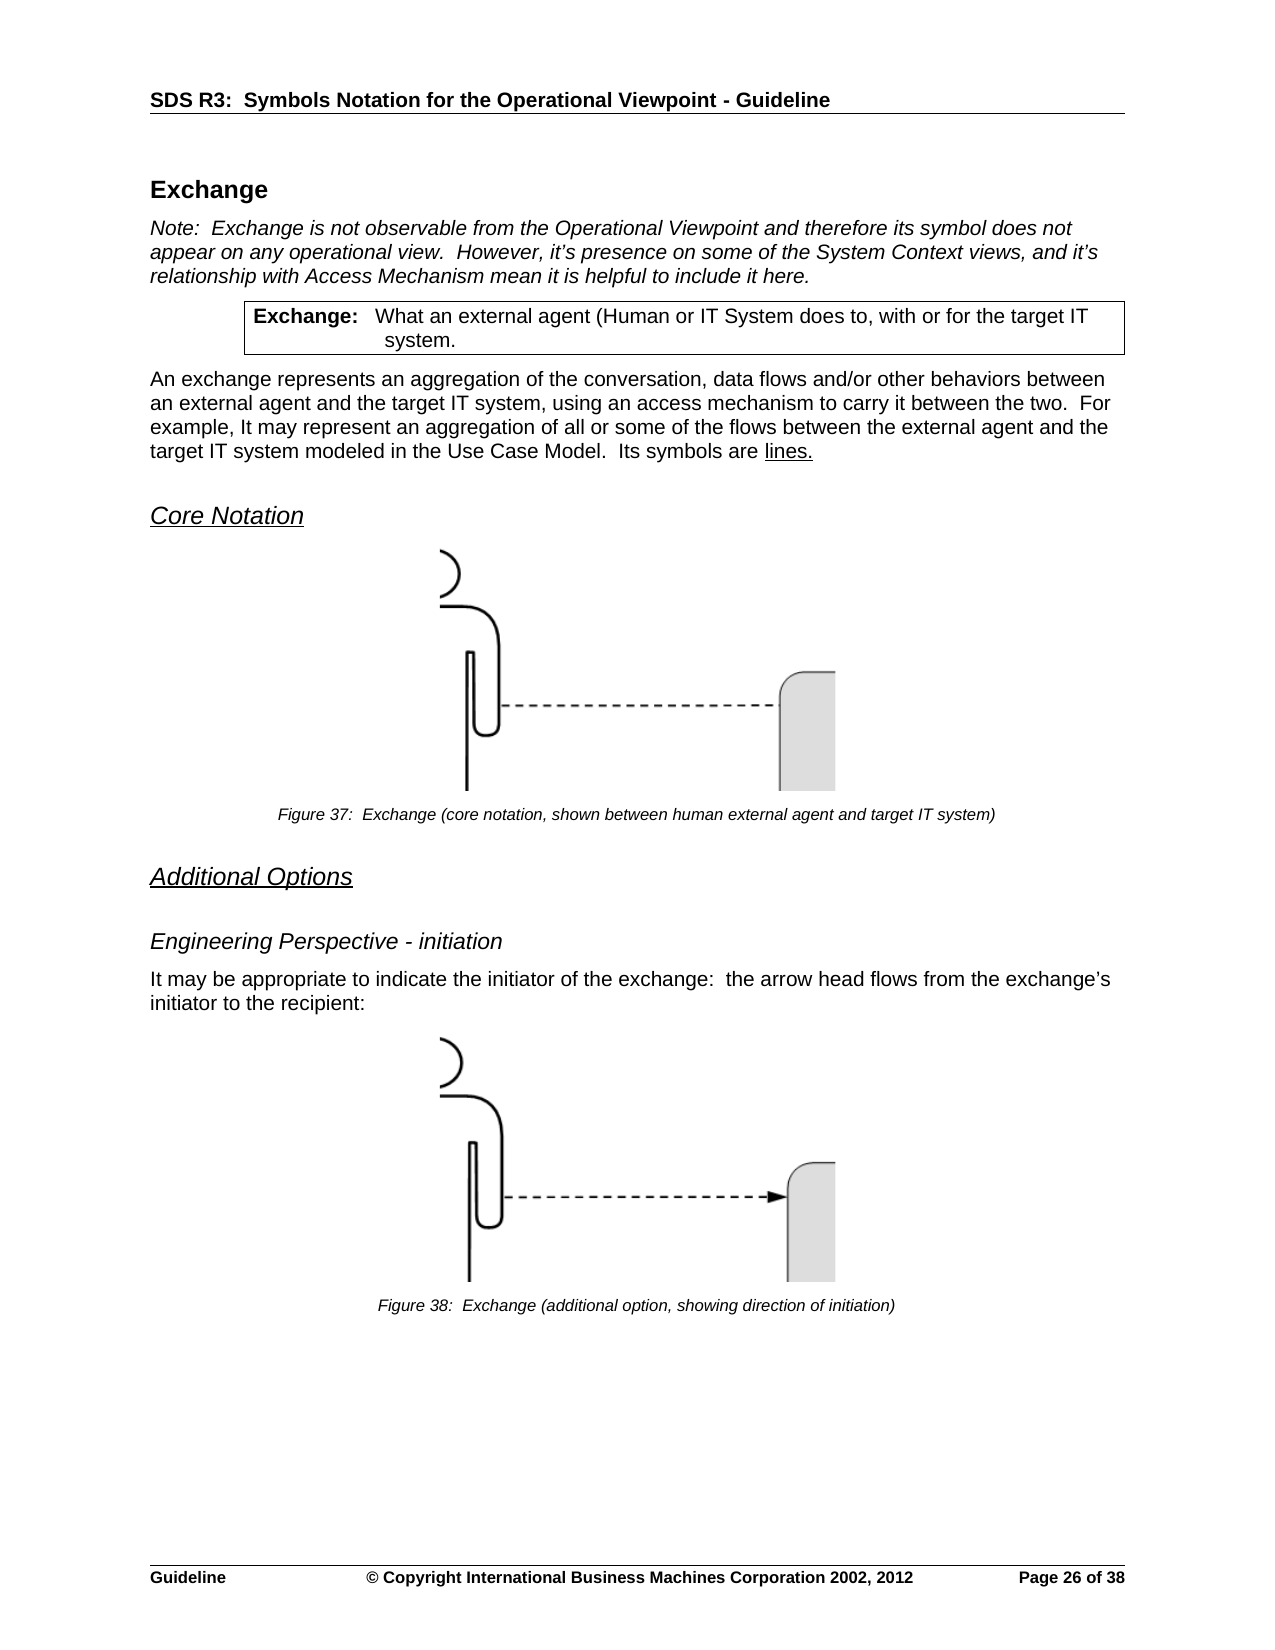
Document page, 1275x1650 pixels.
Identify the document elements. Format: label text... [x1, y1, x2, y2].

subtitle Exchange [150, 175, 1125, 204]
text It may be appropriate to indicate the initiator of the exchange: the arrow head flows from the exchange’s initiator to the recipient: [150, 967, 1125, 1014]
text Exchange: What an external agent (Human or IT System does to, with or for the target IT system. [245, 302, 1124, 354]
text Figure 38: Exchange (additional option, showing direction of initiation) [150, 1295, 1125, 1314]
picture [439, 1028, 836, 1282]
text Note: Exchange is not observable from the Operational Viewpoint and therefore its symbol does not appear on any operational view. However, it’s presence on some of the System Context views, and it’s relationship with Access Mechanism mean it is helpful to include it here. [150, 216, 1125, 288]
text Figure 37: Exchange (core notation, shown between human external agent and target IT system) [150, 805, 1125, 824]
subtitle Additional Options [150, 862, 1125, 890]
subtitle Engineering Perspective - initiation [150, 928, 1125, 954]
text An exchange represents an aggregation of the conversation, data flows and/or other behaviors between an external agent and the target IT system, using an access mechanism to carry it between the two. For example, It may represent an aggregation of all or some of the flows between the external agent and the target IT system modeled in the Use Case Model. Its symbols are lines. [150, 367, 1125, 463]
subtitle Core Notation [150, 501, 1125, 529]
picture [439, 543, 836, 791]
